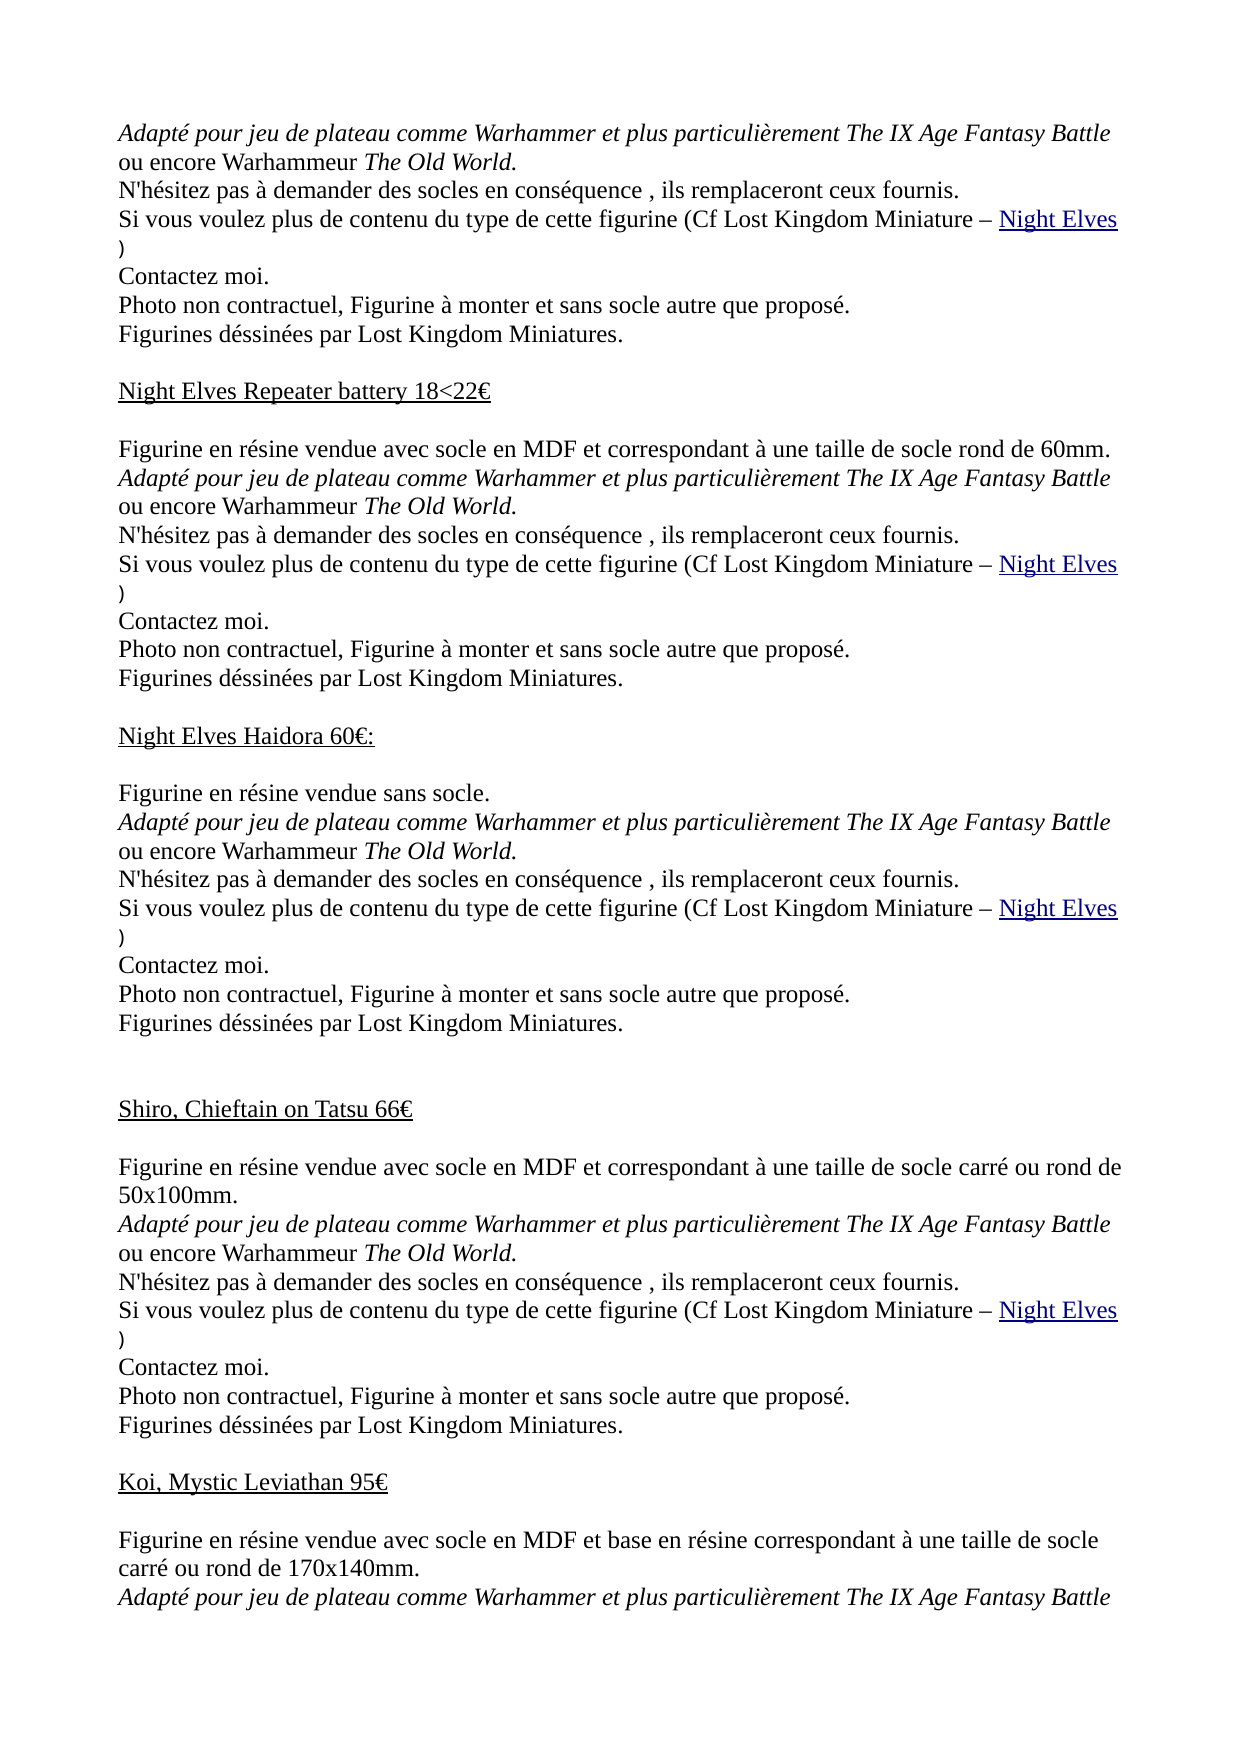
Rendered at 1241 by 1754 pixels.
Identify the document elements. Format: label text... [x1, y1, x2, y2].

text Photo non contractuel, Figurine à monter et sans socle autre que proposé. [118, 979, 1122, 1008]
text Figurine en résine vendue avec socle en MDF et correspondant à une taille de socle carré ou rond de 50x100mm. Adapté pour jeu de plateau comme Warhammer et plus particulièrement The IX Age Fantasy Battle ou encore Warhammeur The Old World. [118, 1152, 1122, 1267]
text Shiro, Chieftain on Tatsu 66€ [118, 1094, 1122, 1123]
text Figurine en résine vendue avec socle en MDF et base en résine correspondant à une taille de socle carré ou rond de 170x140mm. Adapté pour jeu de plateau comme Warhammer et plus particulièrement The IX Age Fantasy Battle [118, 1525, 1122, 1611]
text N'hésitez pas à demander des socles en conséquence , ils remplaceront ceux fournis. Si vous voulez plus de contenu du type de cette figurine (Cf Lost Kingdom Miniature – Night Elves ) [118, 864, 1122, 950]
text Adapté pour jeu de plateau comme Warhammer et plus particulièrement The IX Age Fantasy Battle ou encore Warhammeur The Old World. [118, 118, 1122, 176]
text Figurine en résine vendue avec socle en MDF et correspondant à une taille de socle rond de 60mm. Adapté pour jeu de plateau comme Warhammer et plus particulièrement The IX Age Fantasy Battle ou encore Warhammeur The Old World. [118, 434, 1122, 520]
text Contactez moi. [118, 606, 1122, 634]
text Figurines déssinées par Lost Kingdom Miniatures. [118, 319, 1122, 348]
text Figurines déssinées par Lost Kingdom Miniatures. [118, 1008, 1122, 1037]
text N'hésitez pas à demander des socles en conséquence , ils remplaceront ceux fournis. Si vous voulez plus de contenu du type de cette figurine (Cf Lost Kingdom Miniature – Night Elves ) [118, 520, 1122, 606]
text Photo non contractuel, Figurine à monter et sans socle autre que proposé. [118, 1381, 1122, 1410]
text Photo non contractuel, Figurine à monter et sans socle autre que proposé. [118, 290, 1122, 319]
text Figurines déssinées par Lost Kingdom Miniatures. [118, 1410, 1122, 1438]
text Figurine en résine vendue sans socle. Adapté pour jeu de plateau comme Warhammer et plus particulièrement The IX Age Fantasy Battle ou encore Warhammeur The Old World. [118, 778, 1122, 864]
text Night Elves Repeater battery 18<22€ [118, 376, 1122, 405]
text Contactez moi. [118, 1352, 1122, 1381]
text Koi, Mystic Leviathan 95€ [118, 1467, 1122, 1496]
text Night Elves Haidora 60€: [118, 721, 1122, 749]
text Figurines déssinées par Lost Kingdom Miniatures. [118, 663, 1122, 692]
text Contactez moi. [118, 950, 1122, 979]
text Photo non contractuel, Figurine à monter et sans socle autre que proposé. [118, 634, 1122, 663]
text N'hésitez pas à demander des socles en conséquence , ils remplaceront ceux fournis. Si vous voulez plus de contenu du type de cette figurine (Cf Lost Kingdom Miniature – Night Elves ) [118, 176, 1122, 261]
text N'hésitez pas à demander des socles en conséquence , ils remplaceront ceux fournis. Si vous voulez plus de contenu du type de cette figurine (Cf Lost Kingdom Miniature – Night Elves ) [118, 1267, 1122, 1352]
text Contactez moi. [118, 261, 1122, 290]
